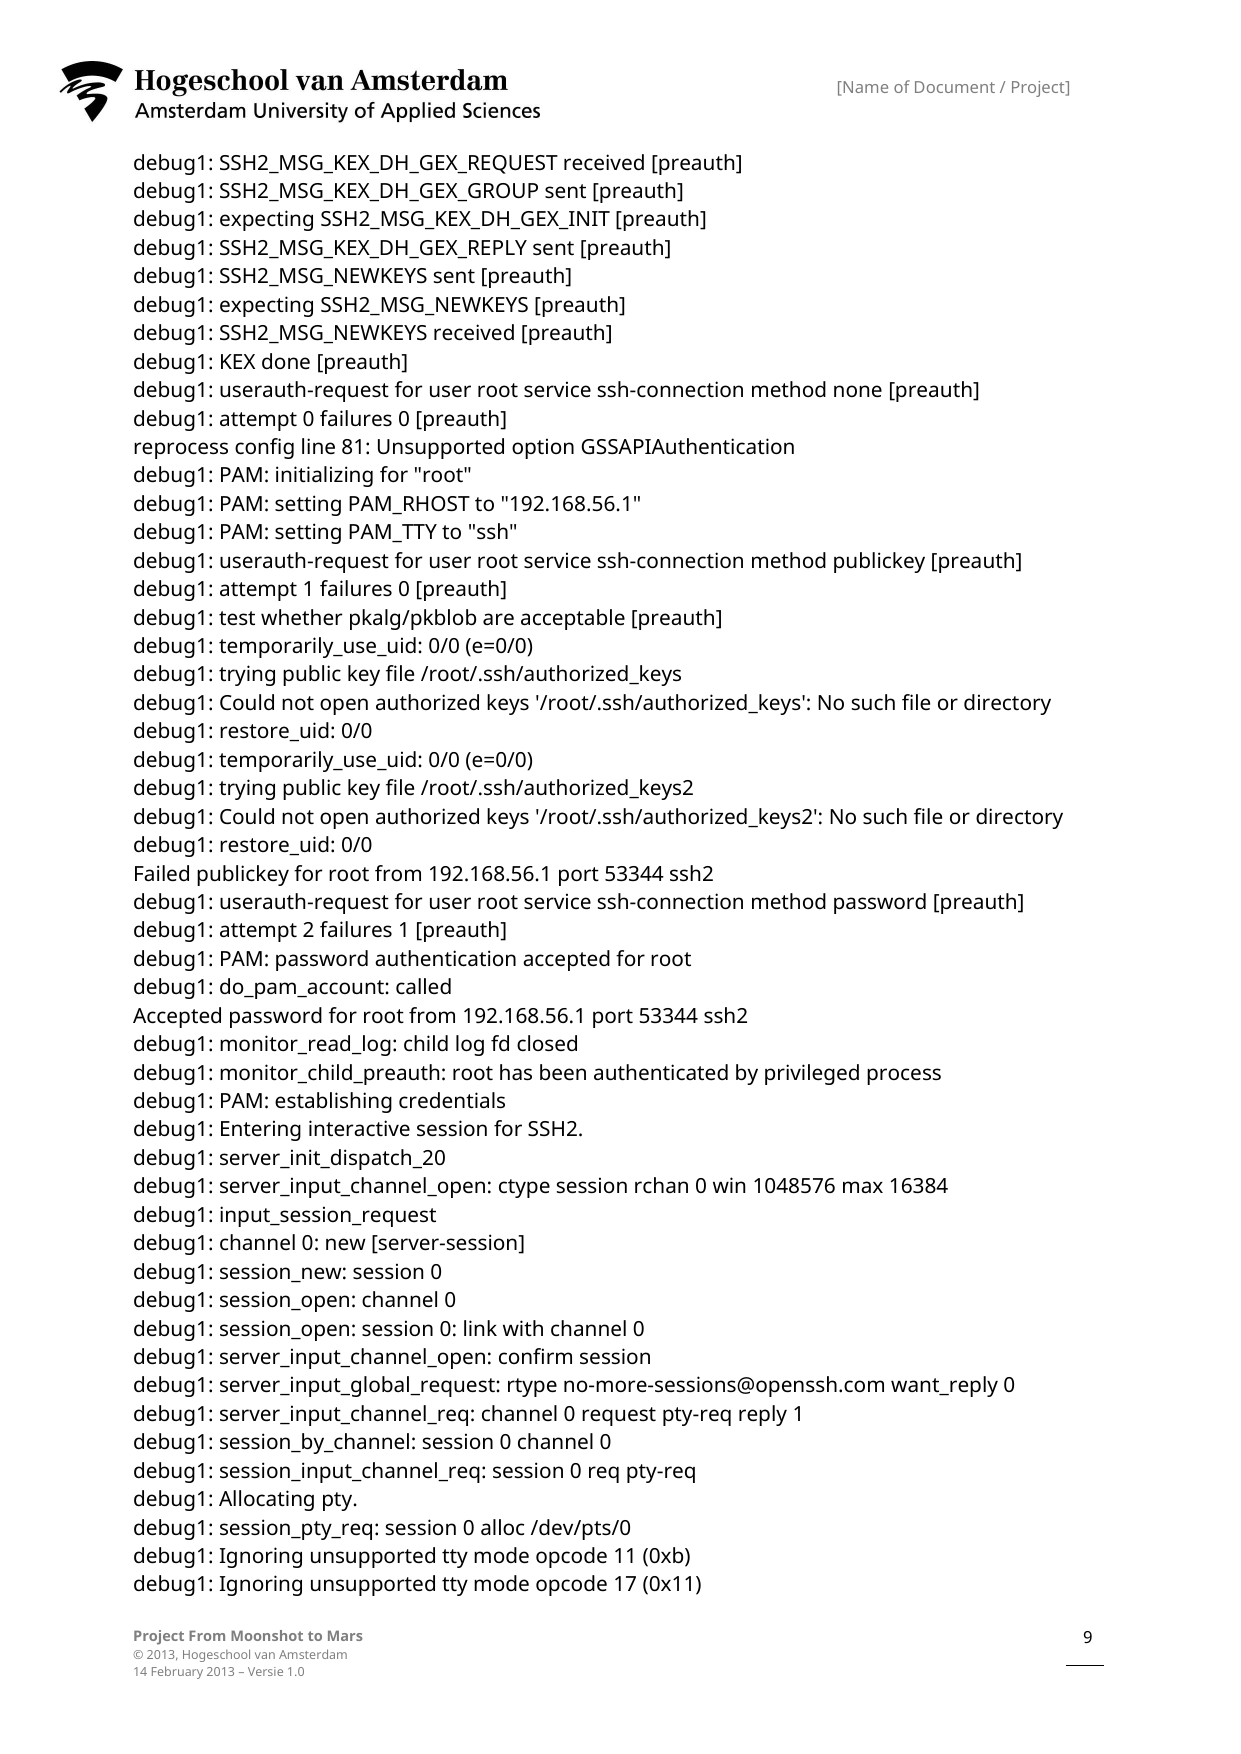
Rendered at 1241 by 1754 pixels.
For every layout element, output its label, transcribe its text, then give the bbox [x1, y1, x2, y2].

text debug1: server_input_global_request: rtype no-more-sessions@openssh.com want_reply 0 [133, 1371, 1092, 1399]
text debug1: do_pam_account: called [133, 972, 1092, 1001]
text debug1: PAM: setting PAM_TTY to "ssh" [133, 517, 1092, 546]
text debug1: PAM: initializing for "root" [133, 461, 1092, 489]
text debug1: server_input_channel_open: ctype session rchan 0 win 1048576 max 16384 [133, 1171, 1092, 1200]
text debug1: session_by_channel: session 0 channel 0 [133, 1427, 1092, 1456]
picture [0, 0, 622, 123]
text debug1: temporarily_use_uid: 0/0 (e=0/0) [133, 631, 1092, 659]
text debug1: trying public key file /root/.ssh/authorized_keys [133, 659, 1092, 688]
text debug1: server_init_dispatch_20 [133, 1143, 1092, 1171]
text debug1: test whether pkalg/pkblob are acceptable [preauth] [133, 603, 1092, 631]
text debug1: expecting SSH2_MSG_NEWKEYS [preauth] [133, 290, 1092, 318]
text reprocess config line 81: Unsupported option GSSAPIAuthentication [133, 432, 1092, 461]
text Failed publickey for root from 192.168.56.1 port 53344 ssh2 [133, 859, 1092, 887]
text debug1: userauth-request for user root service ssh-connection method publickey [preauth] [133, 546, 1092, 574]
text debug1: session_new: session 0 [133, 1257, 1092, 1285]
text debug1: monitor_read_log: child log fd closed [133, 1029, 1092, 1058]
text debug1: PAM: password authentication accepted for root [133, 944, 1092, 972]
text debug1: attempt 1 failures 0 [preauth] [133, 574, 1092, 603]
text debug1: Could not open authorized keys '/root/.ssh/authorized_keys': No such file or directory [133, 688, 1092, 716]
text debug1: session_input_channel_req: session 0 req pty-req [133, 1456, 1092, 1484]
text debug1: SSH2_MSG_KEX_DH_GEX_REPLY sent [preauth] [133, 233, 1092, 261]
text debug1: monitor_child_preauth: root has been authenticated by privileged process [133, 1058, 1092, 1086]
text debug1: trying public key file /root/.ssh/authorized_keys2 [133, 773, 1092, 802]
text debug1: Entering interactive session for SSH2. [133, 1114, 1092, 1143]
text debug1: attempt 0 failures 0 [preauth] [133, 404, 1092, 432]
text debug1: session_pty_req: session 0 alloc /dev/pts/0 [133, 1513, 1092, 1541]
text debug1: SSH2_MSG_NEWKEYS received [preauth] [133, 318, 1092, 347]
text debug1: attempt 2 failures 1 [preauth] [133, 916, 1092, 944]
text debug1: Could not open authorized keys '/root/.ssh/authorized_keys2': No such file or directory [133, 802, 1092, 830]
text debug1: Allocating pty. [133, 1484, 1092, 1513]
text debug1: PAM: establishing credentials [133, 1086, 1092, 1114]
text debug1: session_open: channel 0 [133, 1285, 1092, 1314]
text debug1: session_open: session 0: link with channel 0 [133, 1314, 1092, 1342]
text debug1: Ignoring unsupported tty mode opcode 17 (0x11) [133, 1569, 1092, 1598]
text debug1: expecting SSH2_MSG_KEX_DH_GEX_INIT [preauth] [133, 204, 1092, 233]
text debug1: server_input_channel_open: confirm session [133, 1342, 1092, 1371]
text debug1: PAM: setting PAM_RHOST to "192.168.56.1" [133, 489, 1092, 517]
text debug1: server_input_channel_req: channel 0 request pty-req reply 1 [133, 1399, 1092, 1427]
text debug1: userauth-request for user root service ssh-connection method none [preauth] [133, 375, 1092, 404]
text debug1: KEX done [preauth] [133, 347, 1092, 375]
text debug1: Ignoring unsupported tty mode opcode 11 (0xb) [133, 1541, 1092, 1569]
text debug1: input_session_request [133, 1200, 1092, 1228]
text debug1: restore_uid: 0/0 [133, 830, 1092, 859]
text debug1: channel 0: new [server-session] [133, 1228, 1092, 1257]
text debug1: SSH2_MSG_NEWKEYS sent [preauth] [133, 261, 1092, 290]
text debug1: userauth-request for user root service ssh-connection method password [preauth] [133, 887, 1092, 916]
text Accepted password for root from 192.168.56.1 port 53344 ssh2 [133, 1001, 1092, 1029]
text debug1: restore_uid: 0/0 [133, 716, 1092, 745]
text debug1: SSH2_MSG_KEX_DH_GEX_REQUEST received [preauth] [133, 148, 1092, 176]
text debug1: temporarily_use_uid: 0/0 (e=0/0) [133, 745, 1092, 773]
text debug1: SSH2_MSG_KEX_DH_GEX_GROUP sent [preauth] [133, 176, 1092, 204]
